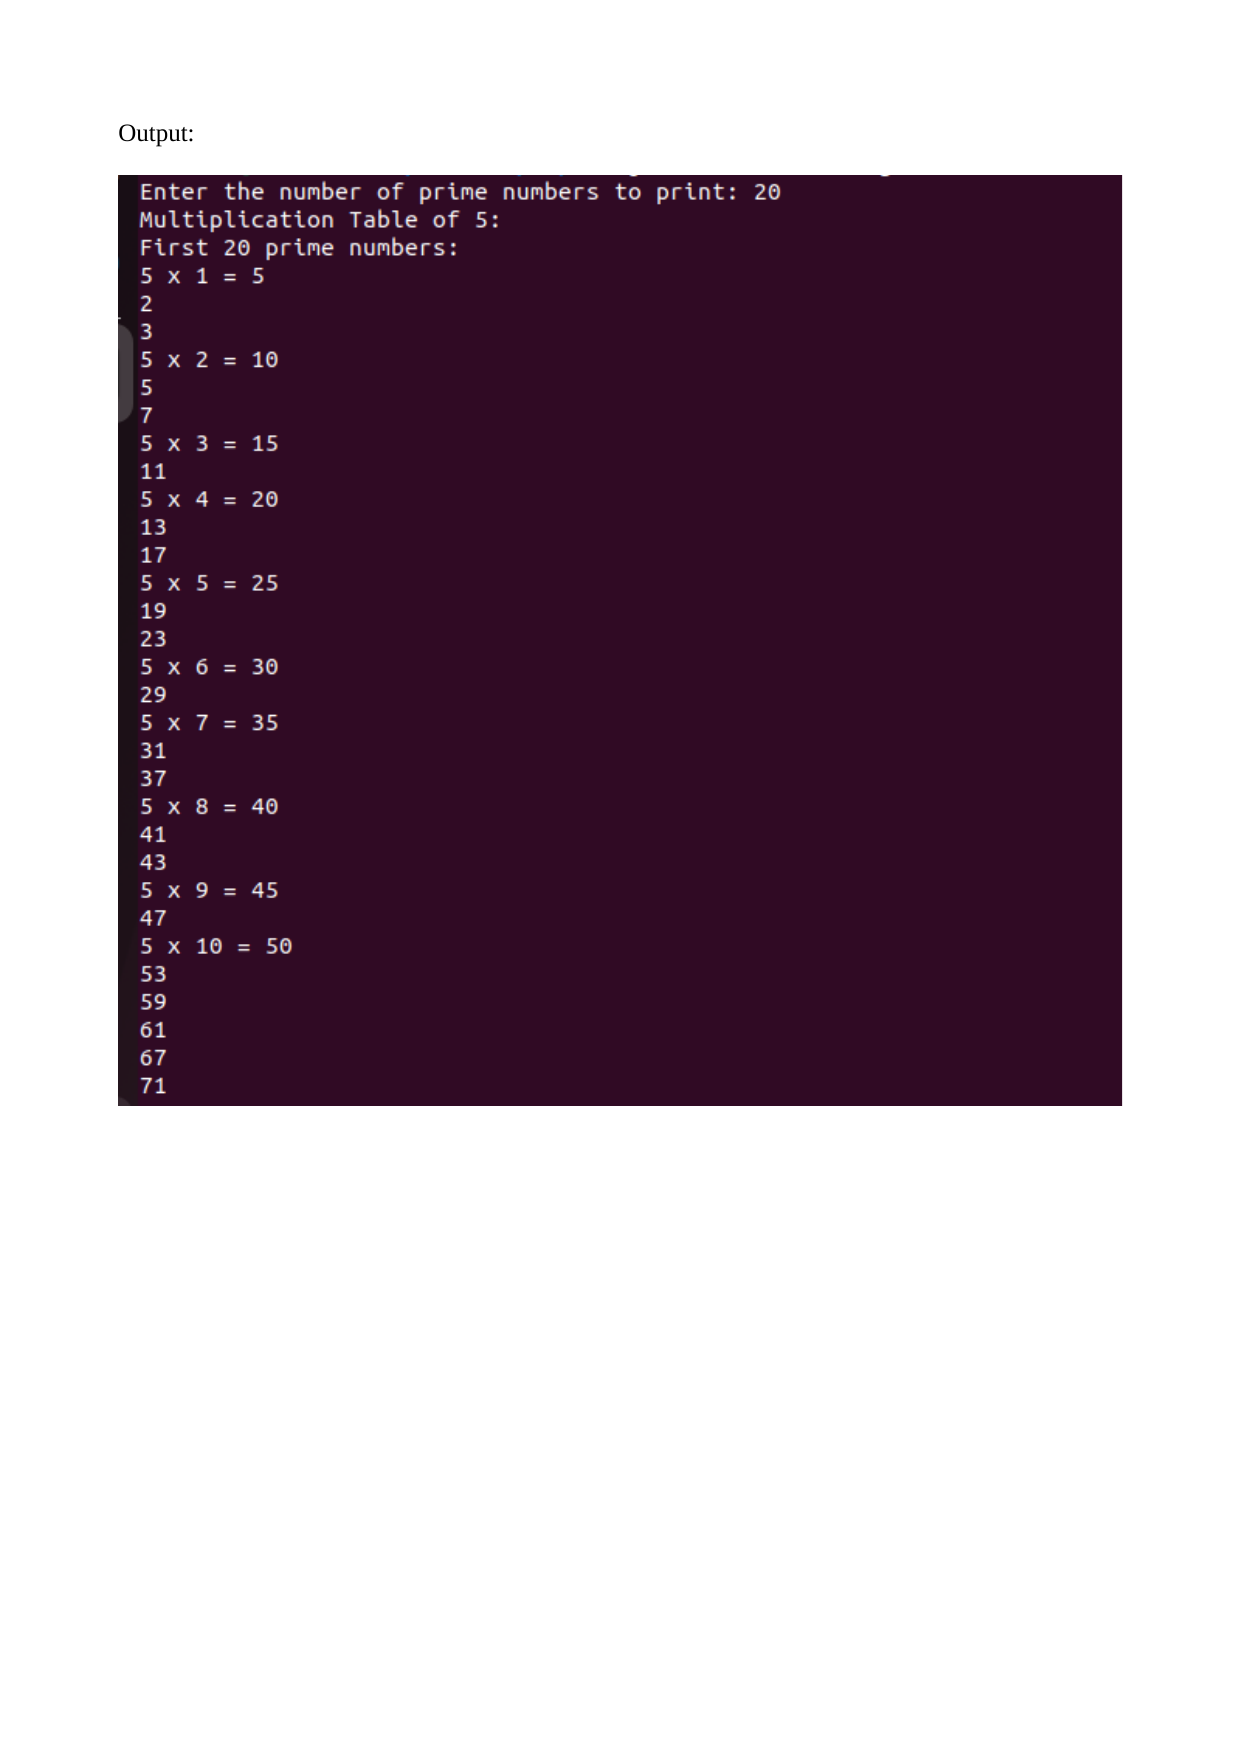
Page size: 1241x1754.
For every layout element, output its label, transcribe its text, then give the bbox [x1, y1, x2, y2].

picture [118, 175, 1123, 1106]
text Output: [118, 118, 1122, 147]
